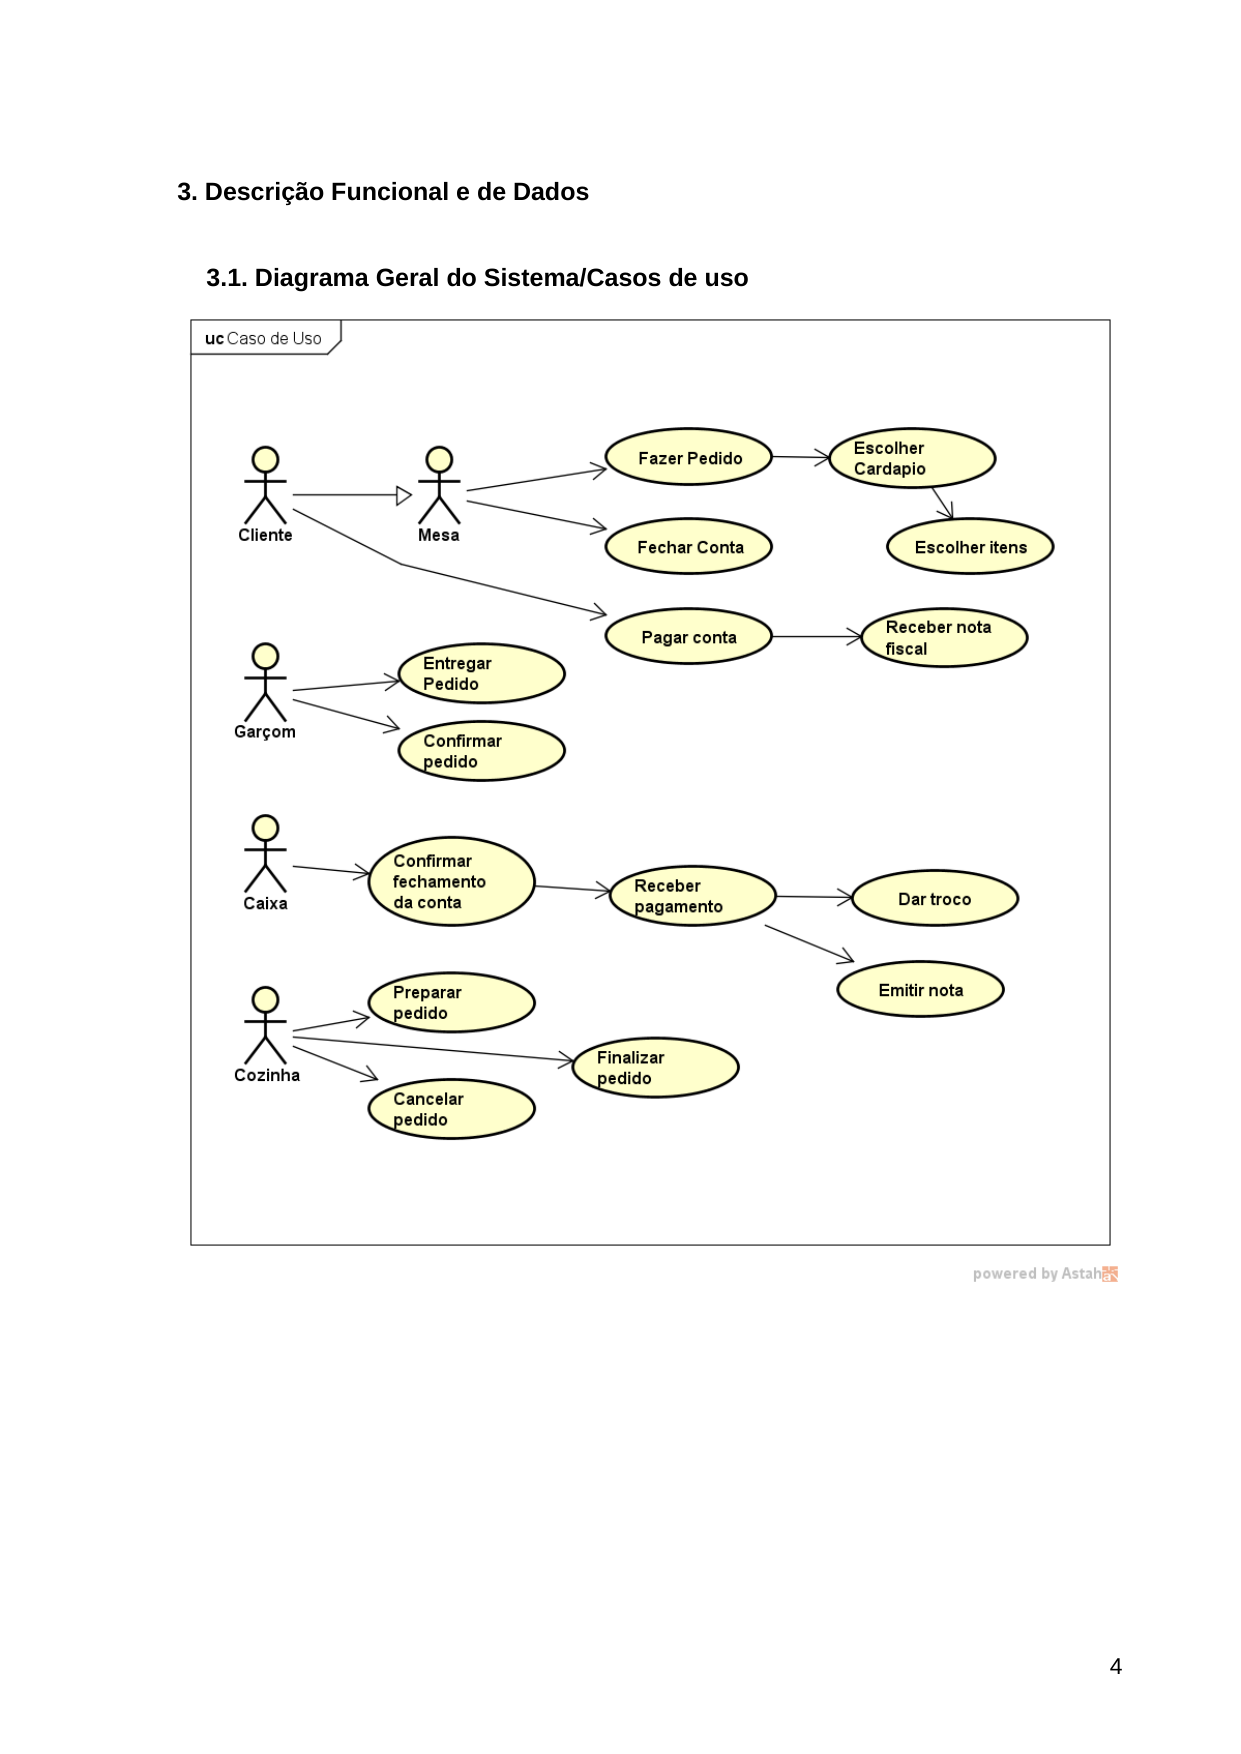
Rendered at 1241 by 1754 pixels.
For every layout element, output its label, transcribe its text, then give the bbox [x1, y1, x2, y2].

text 3. Descrição Funcional e de Dados [177, 177, 1122, 206]
text 3.1. Diagrama Geral do Sistema/Casos de uso [206, 263, 1122, 292]
picture [177, 306, 1123, 1287]
